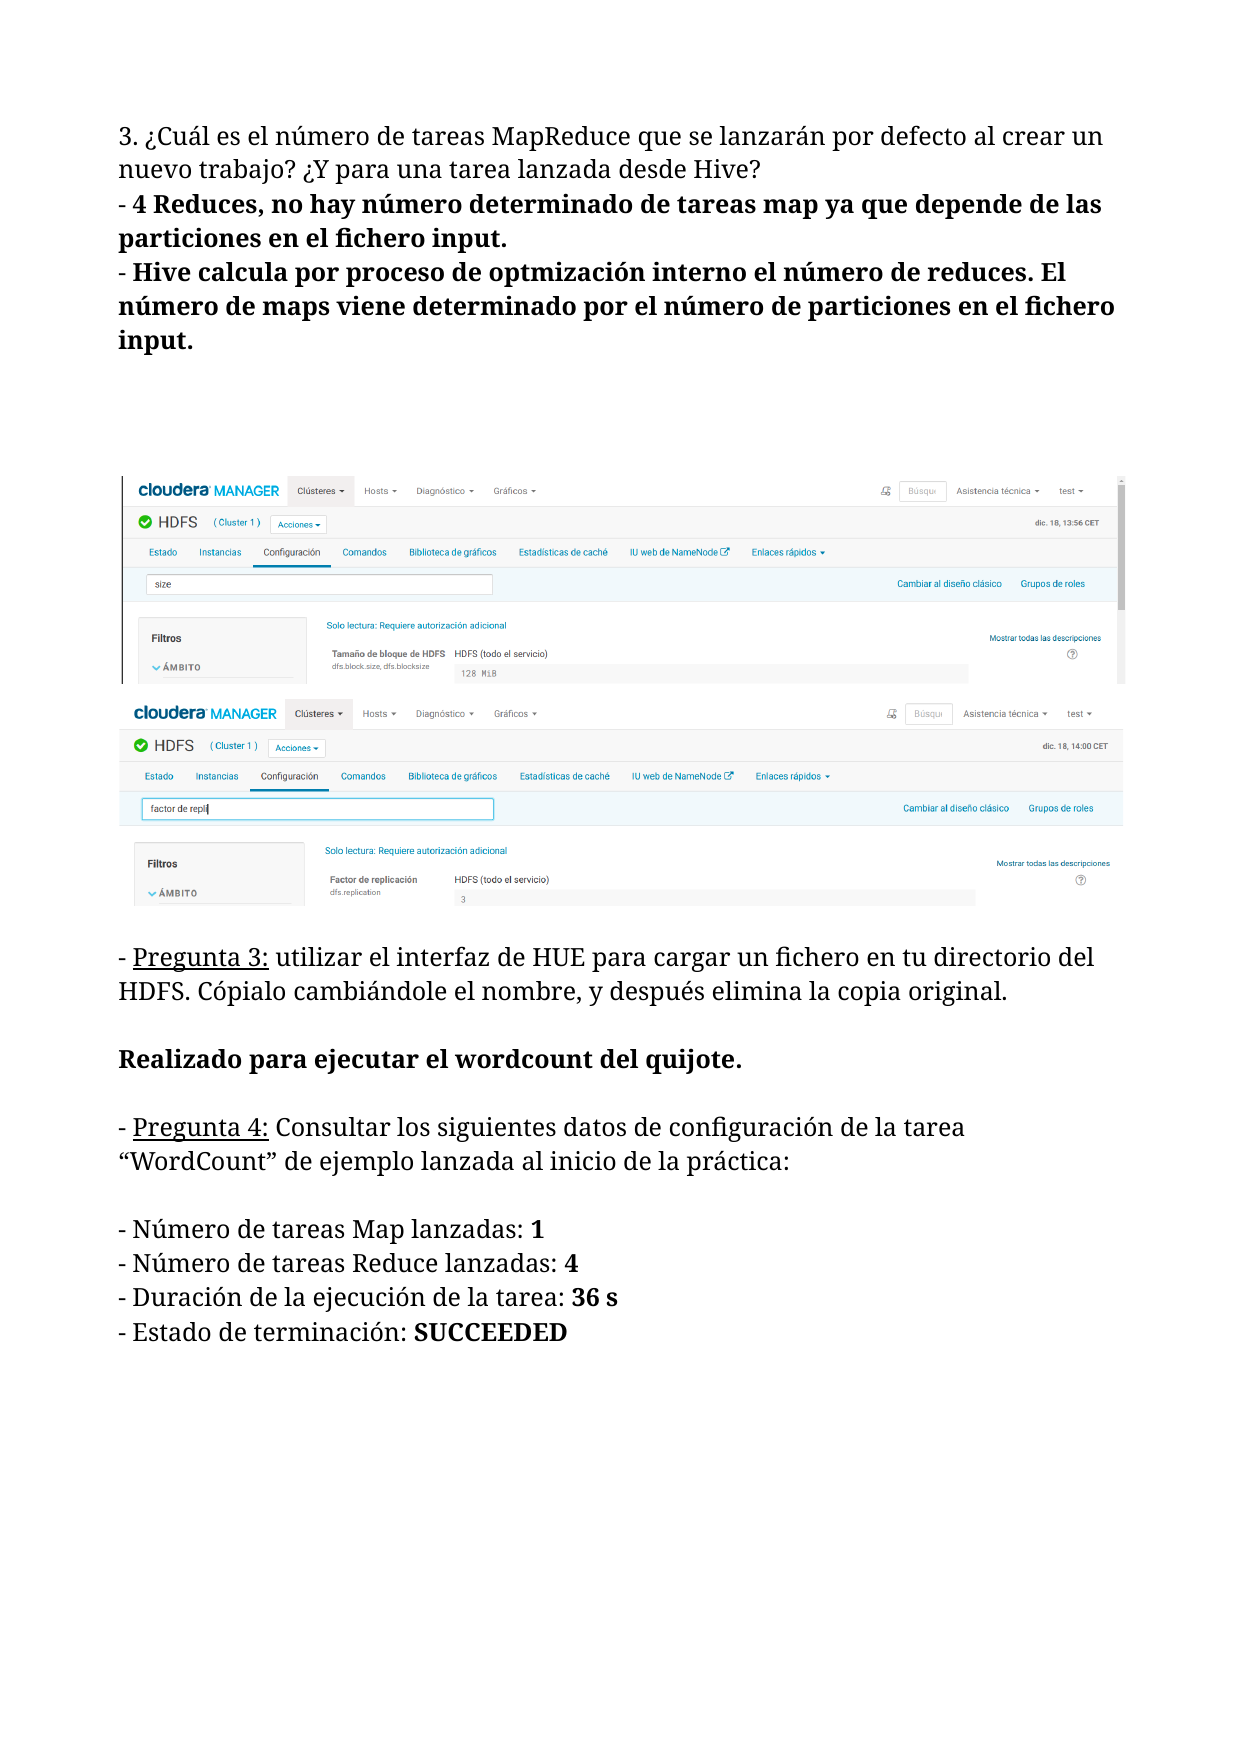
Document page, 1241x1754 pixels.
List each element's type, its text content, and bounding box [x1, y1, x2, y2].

text - Estado de terminación: SUCCEEDED [118, 1314, 1122, 1348]
text - Duración de la ejecución de la tarea: 36 s [118, 1280, 1122, 1314]
text - Pregunta 4: Consultar los siguientes datos de configuración de la tarea “WordCount” de ejemplo lanzada al inicio de la práctica: [118, 1110, 1122, 1178]
text - Hive calcula por proceso de optmización interno el número de reduces. El número de maps viene determinado por el número de particiones en el fichero input. [118, 254, 1122, 357]
text Realizado para ejecutar el wordcount del quijote. [118, 1008, 1122, 1076]
text - Número de tareas Reduce lanzadas: 4 [118, 1246, 1122, 1280]
text - 4 Reduces, no hay número determinado de tareas map ya que depende de las particiones en el fichero input. [118, 186, 1122, 254]
text - Número de tareas Map lanzadas: 1 [118, 1212, 1122, 1246]
picture [121, 476, 1126, 684]
text 3. ¿Cuál es el número de tareas MapReduce que se lanzarán por defecto al crear un nuevo trabajo? ¿Y para una tarea lanzada desde Hive? [118, 118, 1122, 186]
picture [119, 699, 1124, 906]
text - Pregunta 3: utilizar el interfaz de HUE para cargar un fichero en tu directorio del HDFS. Cópialo cambiándole el nombre, y después elimina la copia original. [118, 459, 1122, 1008]
